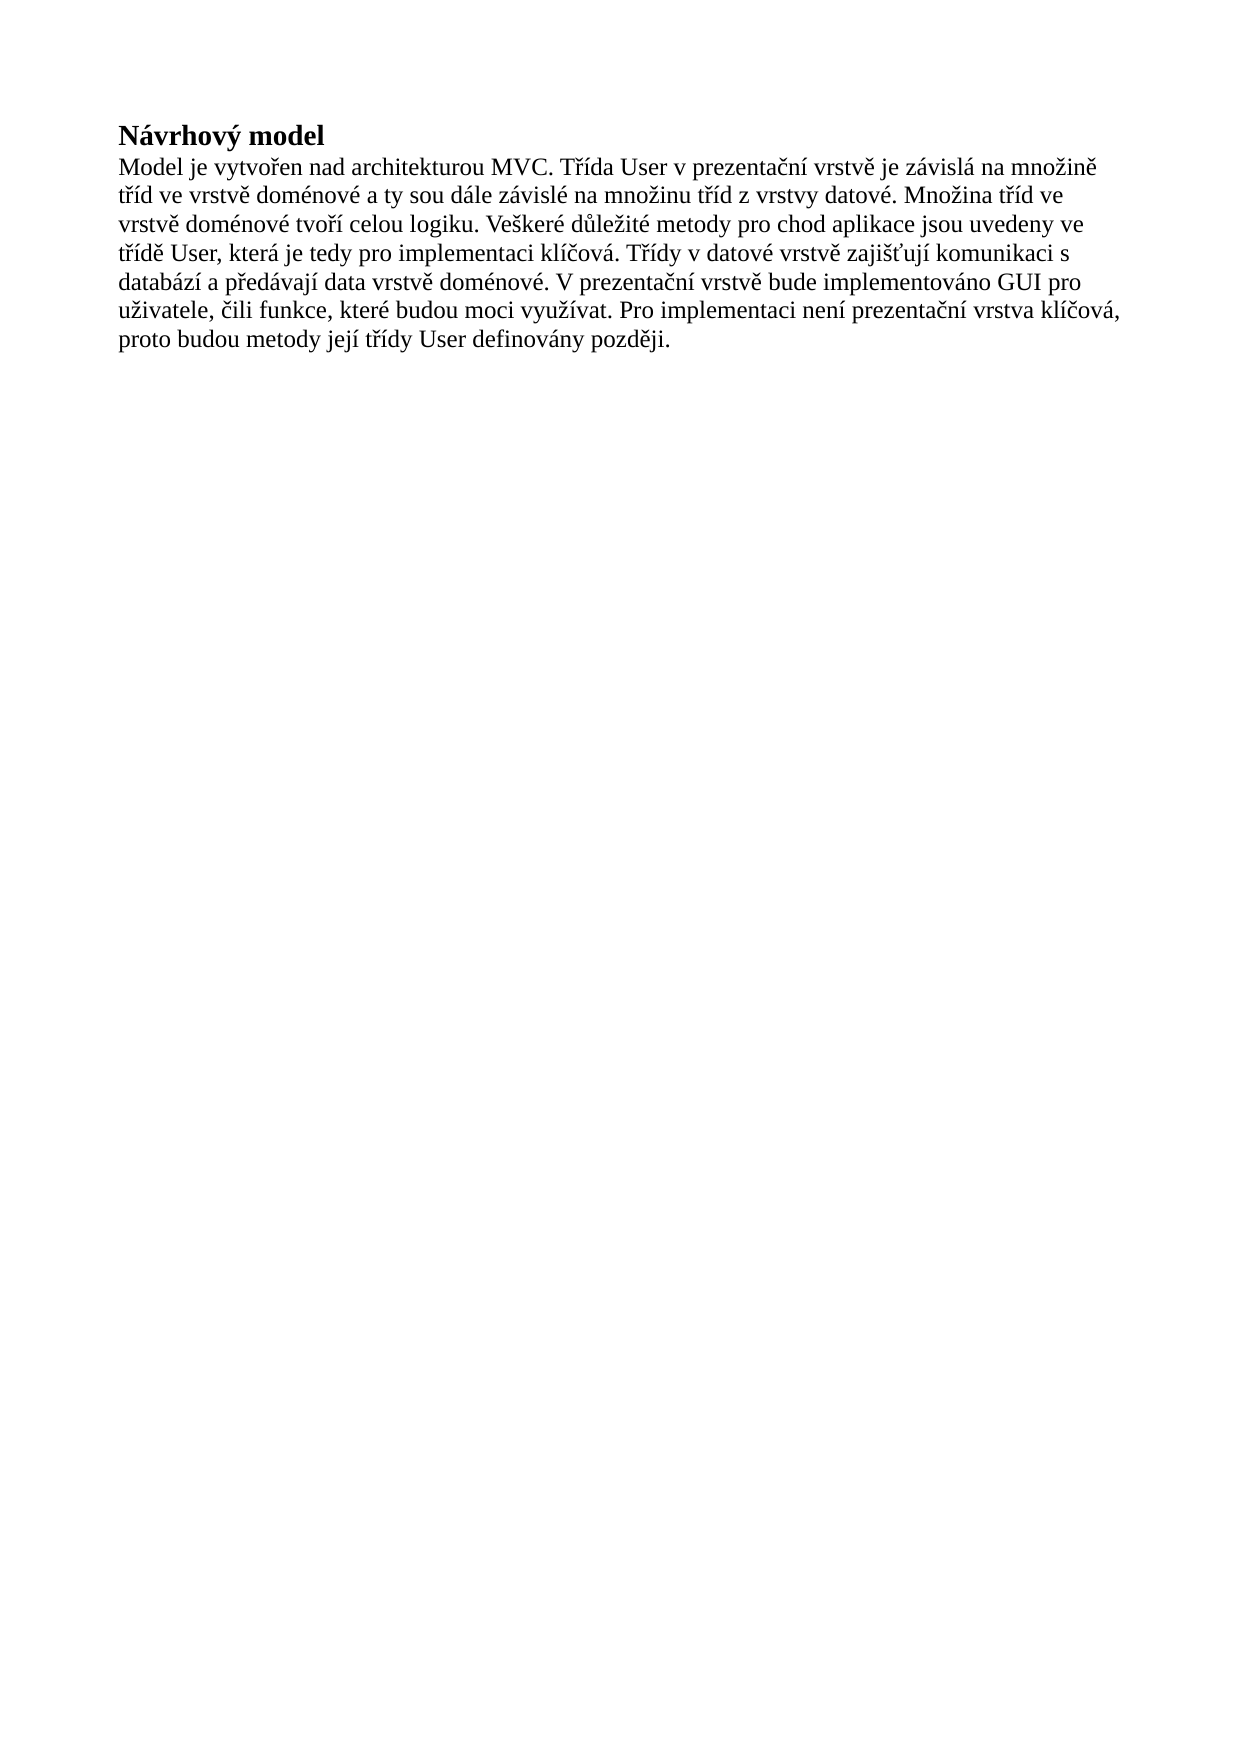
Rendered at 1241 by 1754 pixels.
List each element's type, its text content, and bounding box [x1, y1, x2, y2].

text Návrhový model [118, 118, 1122, 152]
text Model je vytvořen nad architekturou MVC. Třída User v prezentační vrstvě je závislá na množině tříd ve vrstvě doménové a ty sou dále závislé na množinu tříd z vrstvy datové. Množina tříd ve vrstvě doménové tvoří celou logiku. Veškeré důležité metody pro chod aplikace jsou uvedeny ve třídě User, která je tedy pro implementaci klíčová. Třídy v datové vrstvě zajišťují komunikaci s databází a předávají data vrstvě doménové. V prezentační vrstvě bude implementováno GUI pro uživatele, čili funkce, které budou moci využívat. Pro implementaci není prezentační vrstva klíčová, proto budou metody její třídy User definovány později. [118, 152, 1122, 353]
